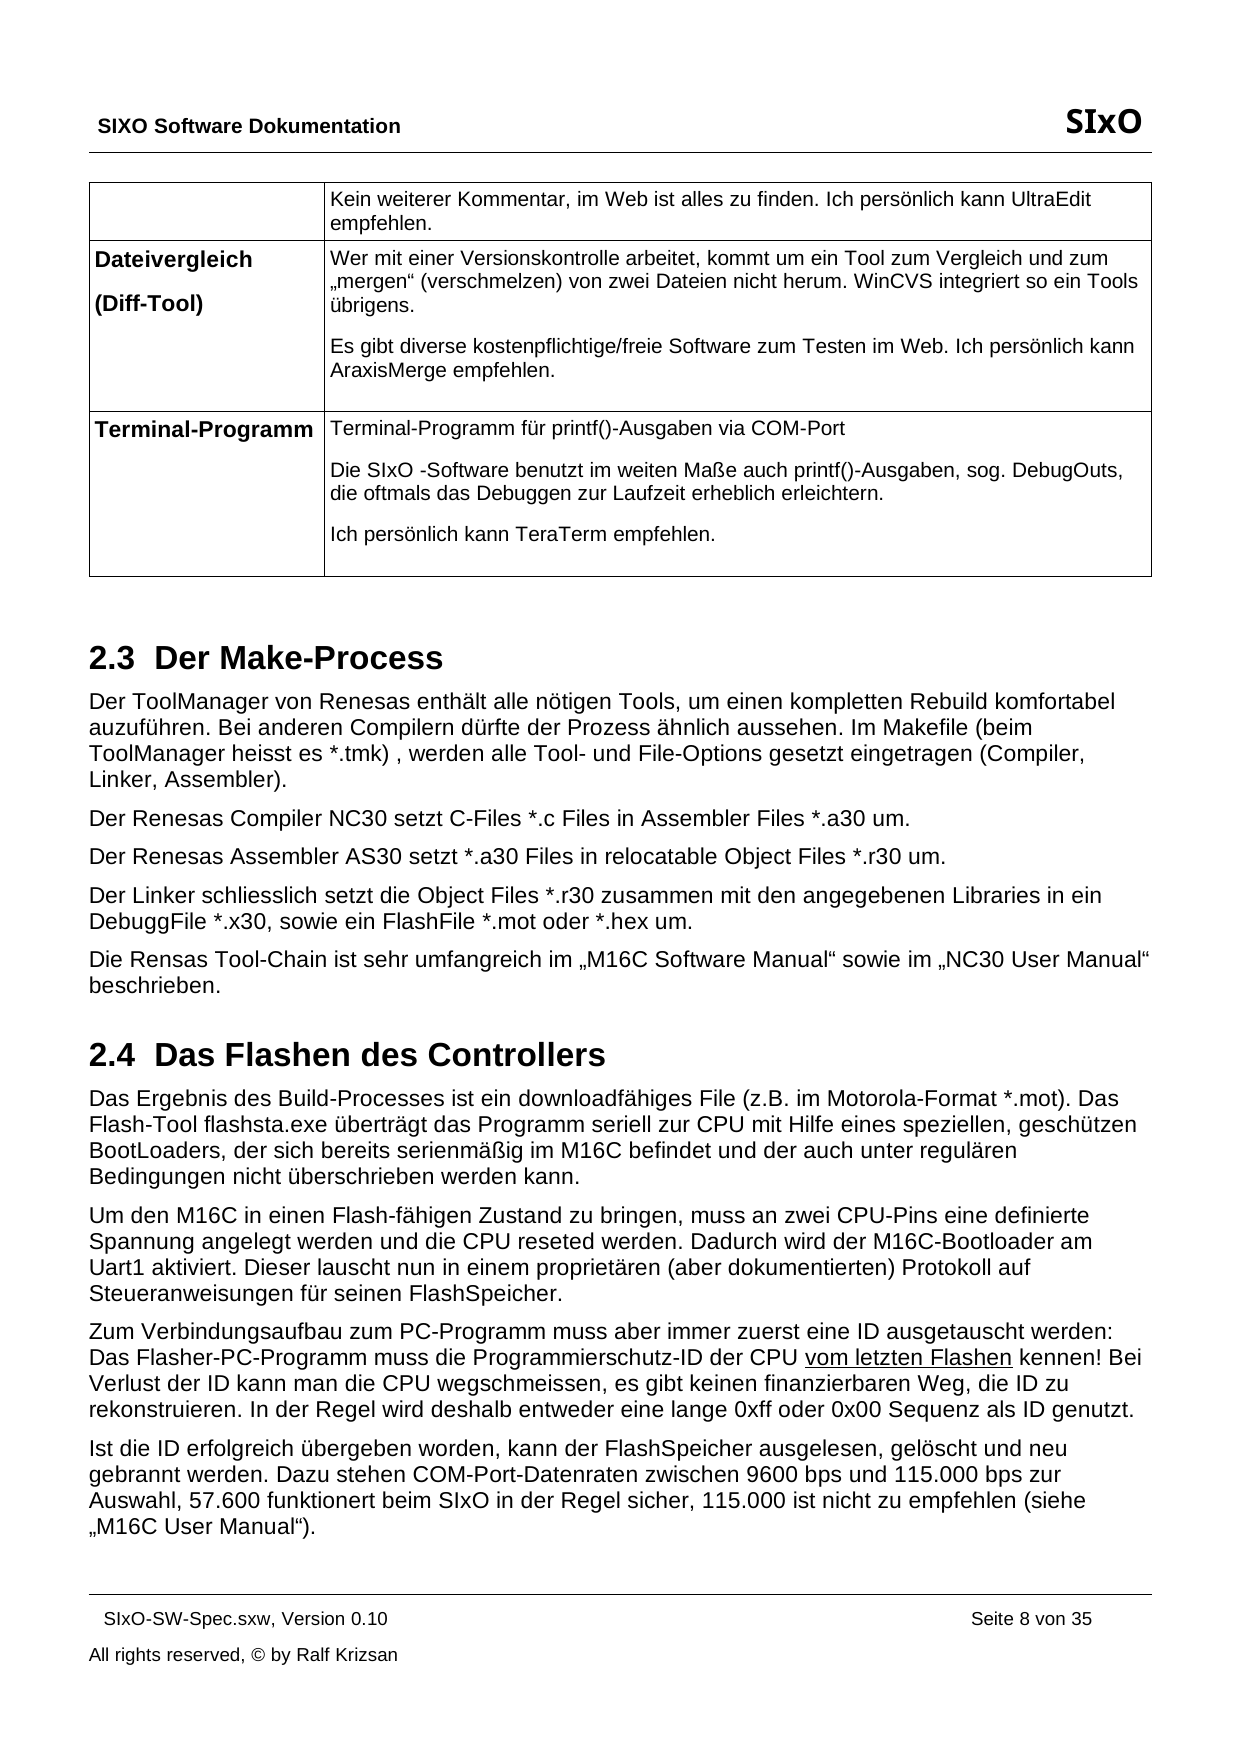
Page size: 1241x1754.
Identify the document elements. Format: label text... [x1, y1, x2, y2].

text Die Rensas Tool-Chain ist sehr umfangreich im „M16C Software Manual“ sowie im „NC30 User Manual“ beschrieben. [88, 947, 1152, 999]
table_cell Kein weiterer Kommentar, im Web ist alles zu finden. Ich persönlich kann UltraEdit empfehlen. [325, 183, 1151, 240]
subtitle Der Make-Process [88, 638, 1152, 676]
text Ist die ID erfolgreich übergeben worden, kann der FlashSpeicher ausgelesen, gelöscht und neu gebrannt werden. Dazu stehen COM-Port-Datenraten zwischen 9600 bps und 115.000 bps zur Auswahl, 57.600 funktionert beim SIxO in der Regel sicher, 115.000 ist nicht zu empfehlen (siehe „M16C User Manual“). [88, 1435, 1152, 1539]
table_cell Dateivergleich (Diff-Tool) [90, 241, 324, 411]
table_cell [90, 183, 324, 240]
text Zum Verbindungsaufbau zum PC-Programm muss aber immer zuerst eine ID ausgetauscht werden: Das Flasher-PC-Programm muss die Programmierschutz-ID der CPU vom letzten Flashen kennen! Bei Verlust der ID kann man die CPU wegschmeissen, es gibt keinen finanzierbaren Weg, die ID zu rekonstruieren. In der Regel wird deshalb entweder eine lange 0xff oder 0x00 Sequenz als ID genutzt. [88, 1319, 1152, 1423]
text Der Linker schliesslich setzt die Object Files *.r30 zusammen mit den angegebenen Libraries in ein DebuggFile *.x30, sowie ein FlashFile *.mot oder *.hex um. [88, 882, 1152, 934]
text Um den M16C in einen Flash-fähigen Zustand zu bringen, muss an zwei CPU-Pins eine definierte Spannung angelegt werden und die CPU reseted werden. Dadurch wird der M16C-Bootloader am Uart1 aktiviert. Dieser lauscht nun in einem proprietären (aber dokumentierten) Protokoll auf Steueranweisungen für seinen FlashSpeicher. [88, 1202, 1152, 1306]
text Der Renesas Assembler AS30 setzt *.a30 Files in relocatable Object Files *.r30 um. [88, 844, 1152, 870]
subtitle Das Flashen des Controllers [88, 1036, 1152, 1073]
text Das Ergebnis des Build-Processes ist ein downloadfähiges File (z.B. im Motorola-Format *.mot). Das Flash-Tool flashsta.exe überträgt das Programm seriell zur CPU mit Hilfe eines speziellen, geschützen BootLoaders, der sich bereits serienmäßig im M16C befindet und der auch unter regulären Bedingungen nicht überschrieben werden kann. [88, 1085, 1152, 1189]
text Der Renesas Compiler NC30 setzt C-Files *.c Files in Assembler Files *.a30 um. [88, 805, 1152, 831]
table_cell Wer mit einer Versionskontrolle arbeitet, kommt um ein Tool zum Vergleich und zum „mergen“ (verschmelzen) von zwei Dateien nicht herum. WinCVS integriert so ein Tools übrigens. Es gibt diverse kostenpflichtige/freie Software zum Testen im Web. Ich persönlich kann AraxisMerge empfehlen. [325, 241, 1151, 411]
table_cell Terminal-Programm [90, 412, 324, 576]
table_cell Terminal-Programm für printf()-Ausgaben via COM-Port Die SIxO -Software benutzt im weiten Maße auch printf()-Ausgaben, sog. DebugOuts, die oftmals das Debuggen zur Laufzeit erheblich erleichtern. Ich persönlich kann TeraTerm empfehlen. [325, 412, 1151, 576]
text Der ToolManager von Renesas enthält alle nötigen Tools, um einen kompletten Rebuild komfortabel auzuführen. Bei anderen Compilern dürfte der Prozess ähnlich aussehen. Im Makefile (beim ToolManager heisst es *.tmk) , werden alle Tool- und File-Options gesetzt eingetragen (Compiler, Linker, Assembler). [88, 688, 1152, 793]
